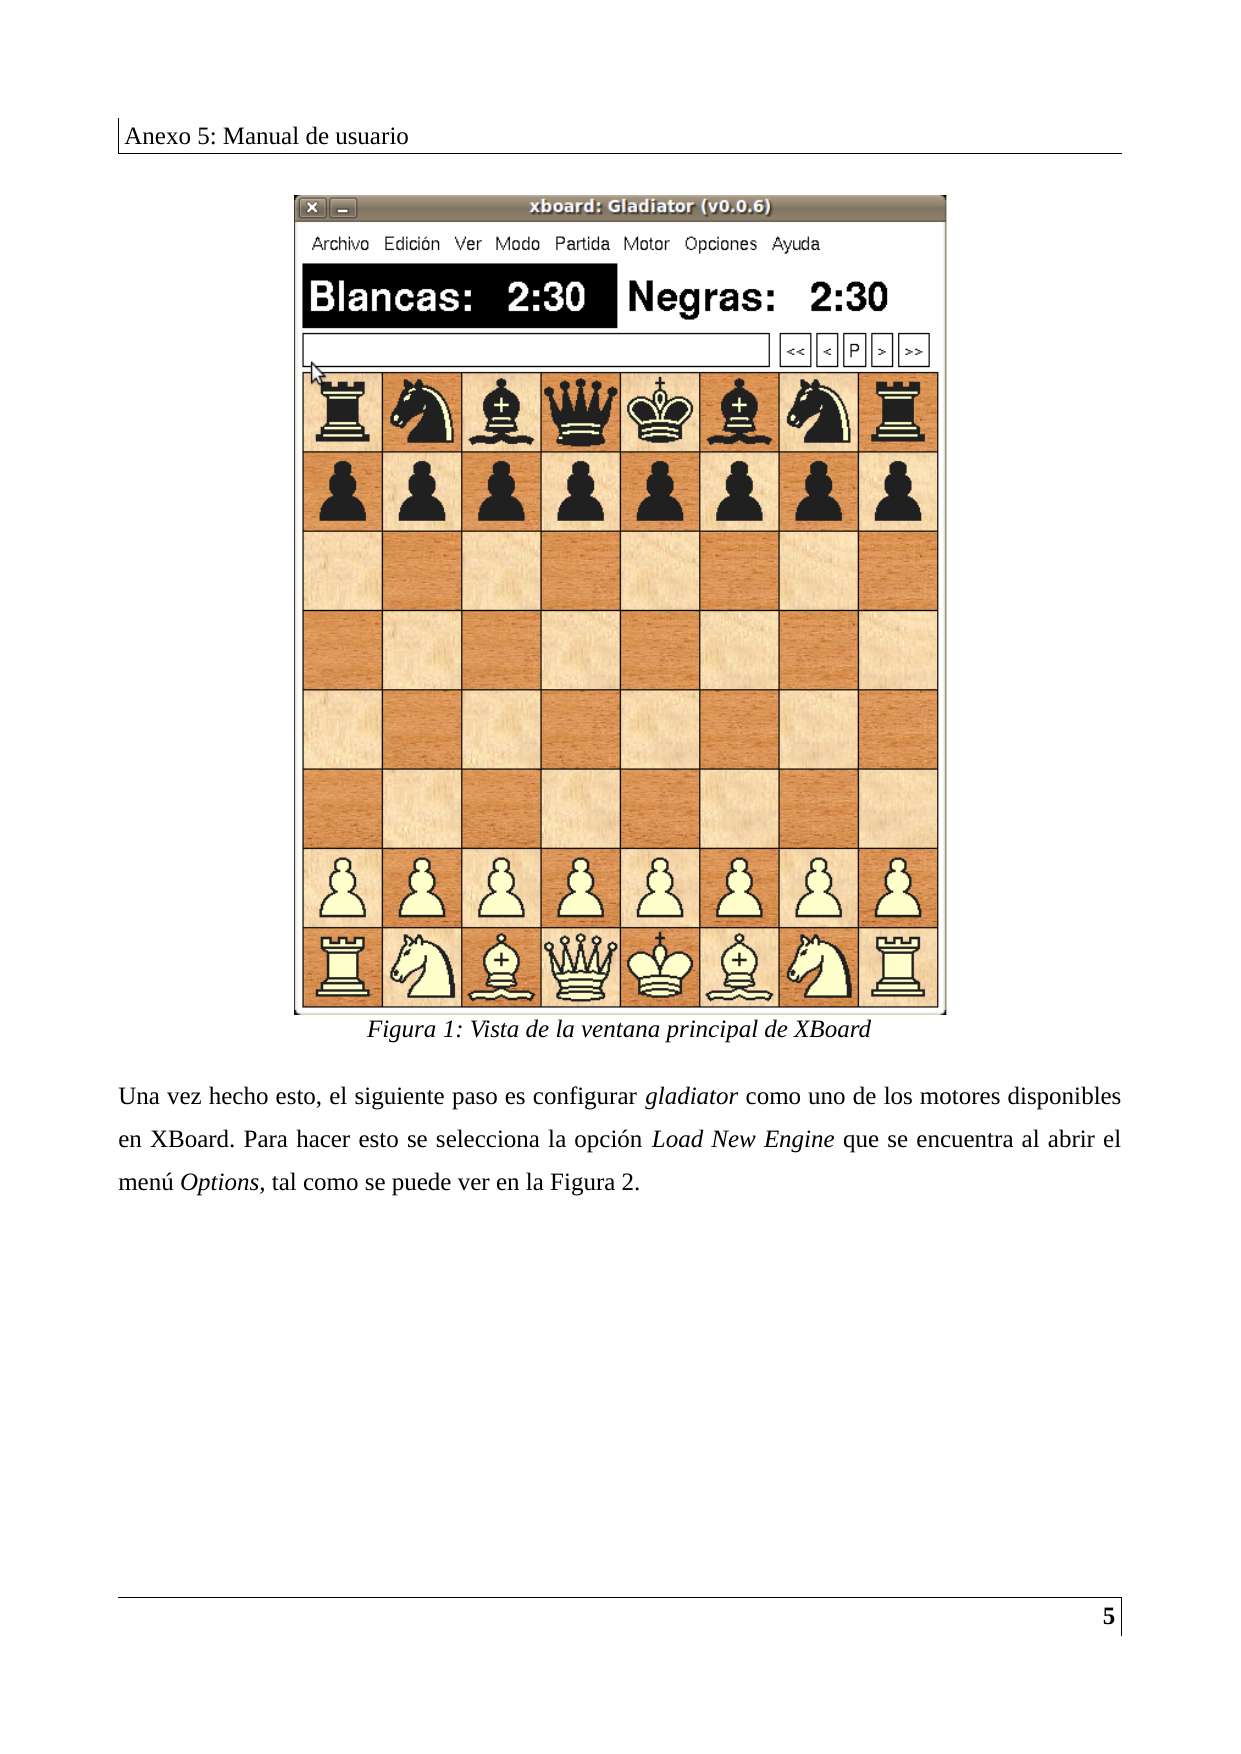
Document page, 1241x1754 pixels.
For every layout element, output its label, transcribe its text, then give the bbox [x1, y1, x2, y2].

text Figura 1: Vista de la ventana principal de XBoard [294, 1015, 946, 1043]
text Una vez hecho esto, el siguiente paso es configurar gladiator como uno de los motores disponibles en XBoard. Para hacer esto se selecciona la opción Load New Engine que se encuentra al abrir el menú Options, tal como se puede ver en la Figura 2. [118, 182, 1122, 1196]
picture [294, 195, 947, 1015]
